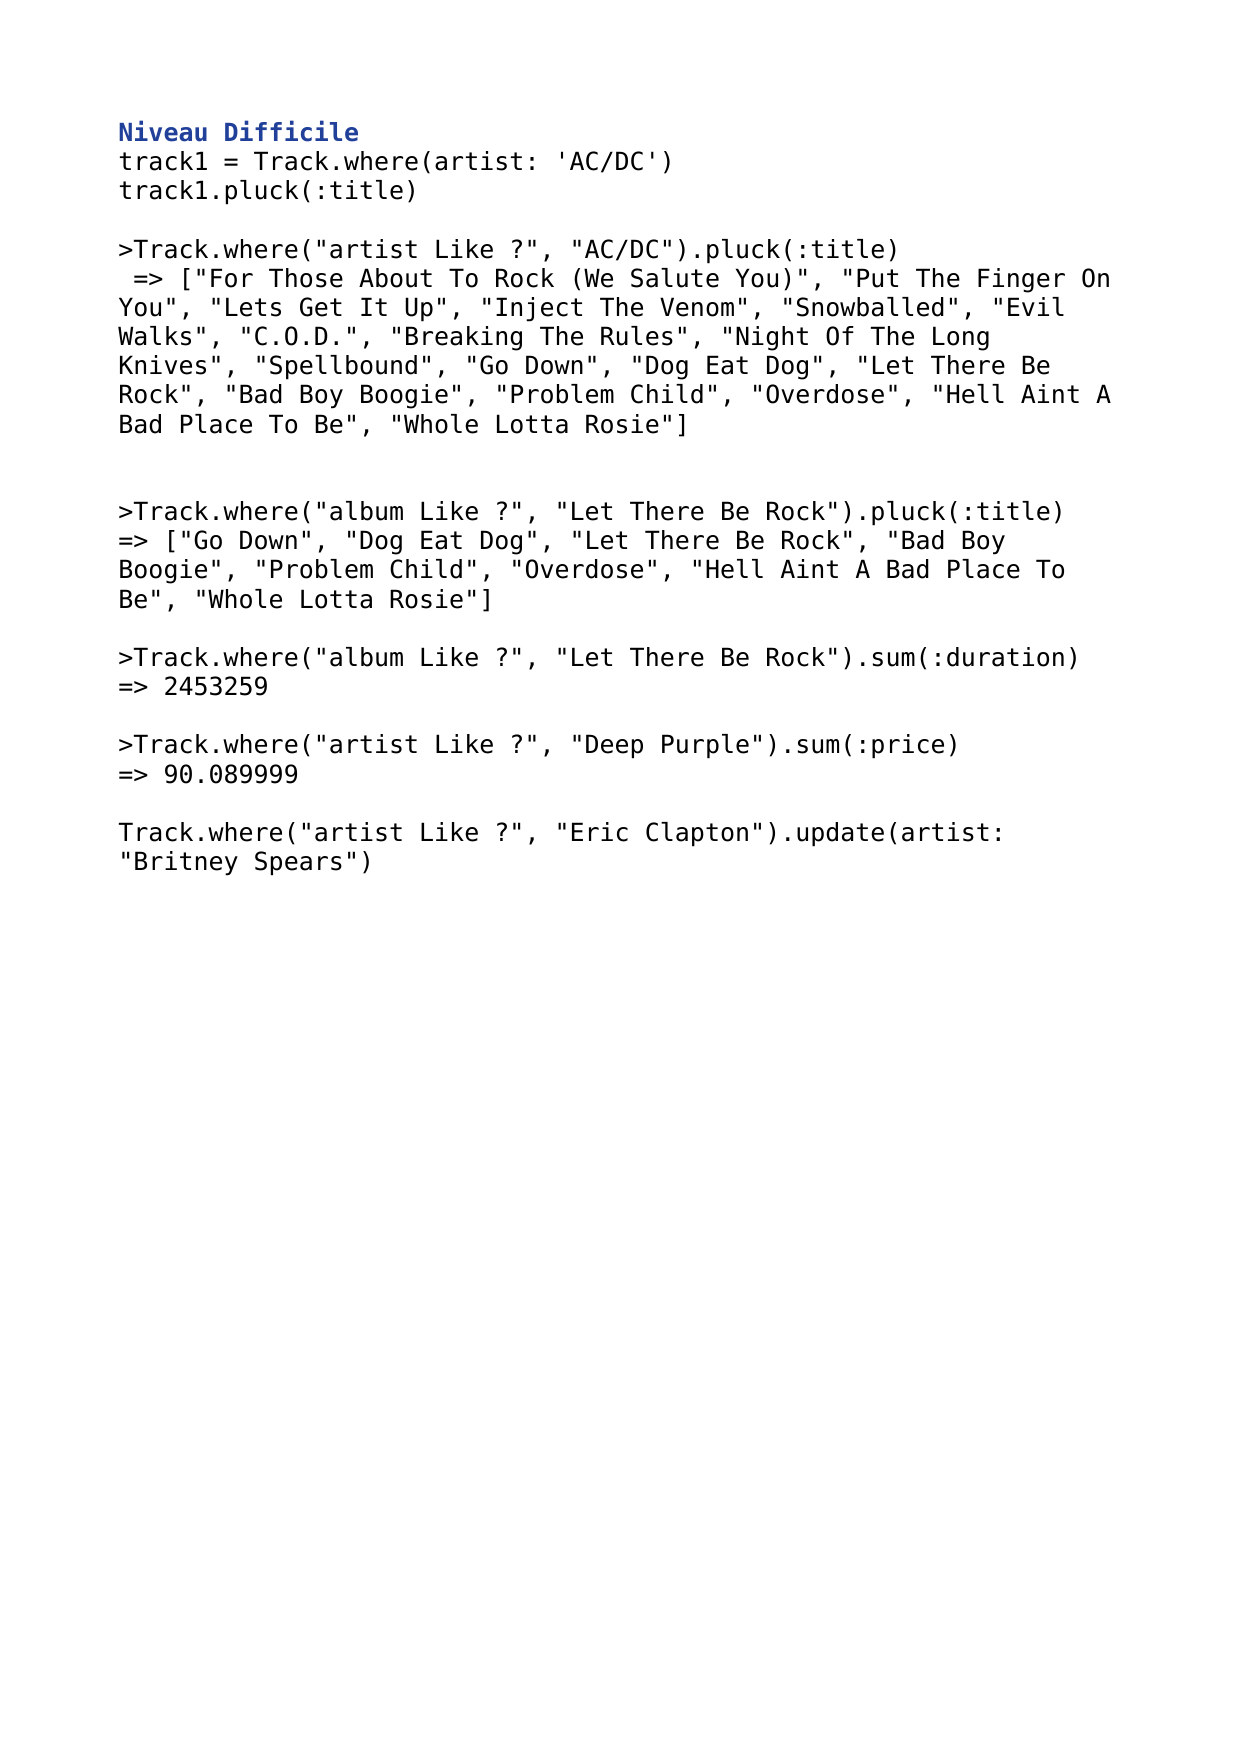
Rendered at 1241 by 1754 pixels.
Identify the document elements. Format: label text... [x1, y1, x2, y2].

text => ["Go Down", "Dog Eat Dog", "Let There Be Rock", "Bad Boy Boogie", "Problem Child", "Overdose", "Hell Aint A Bad Place To Be", "Whole Lotta Rosie"] [118, 526, 1122, 614]
text Niveau Difficile [118, 118, 1122, 147]
text => 2453259 [118, 672, 1122, 701]
text => 90.089999 [118, 760, 1122, 789]
text track1 = Track.where(artist: 'AC/DC') [118, 147, 1122, 176]
text >Track.where("album Like ?", "Let There Be Rock").sum(:duration) [118, 643, 1122, 672]
text Track.where("artist Like ?", "Eric Clapton").update(artist: "Britney Spears") [118, 818, 1122, 876]
text => ["For Those About To Rock (We Salute You)", "Put The Finger On You", "Lets Get It Up", "Inject The Venom", "Snowballed", "Evil Walks", "C.O.D.", "Breaking The Rules", "Night Of The Long Knives", "Spellbound", "Go Down", "Dog Eat Dog", "Let There Be Rock", "Bad Boy Boogie", "Problem Child", "Overdose", "Hell Aint A Bad Place To Be", "Whole Lotta Rosie"] [118, 264, 1122, 439]
text >Track.where("artist Like ?", "Deep Purple").sum(:price) [118, 731, 1122, 760]
text >Track.where("album Like ?", "Let There Be Rock").pluck(:title) [118, 497, 1122, 526]
text >Track.where("artist Like ?", "AC/DC").pluck(:title) [118, 235, 1122, 264]
text track1.pluck(:title) [118, 176, 1122, 206]
